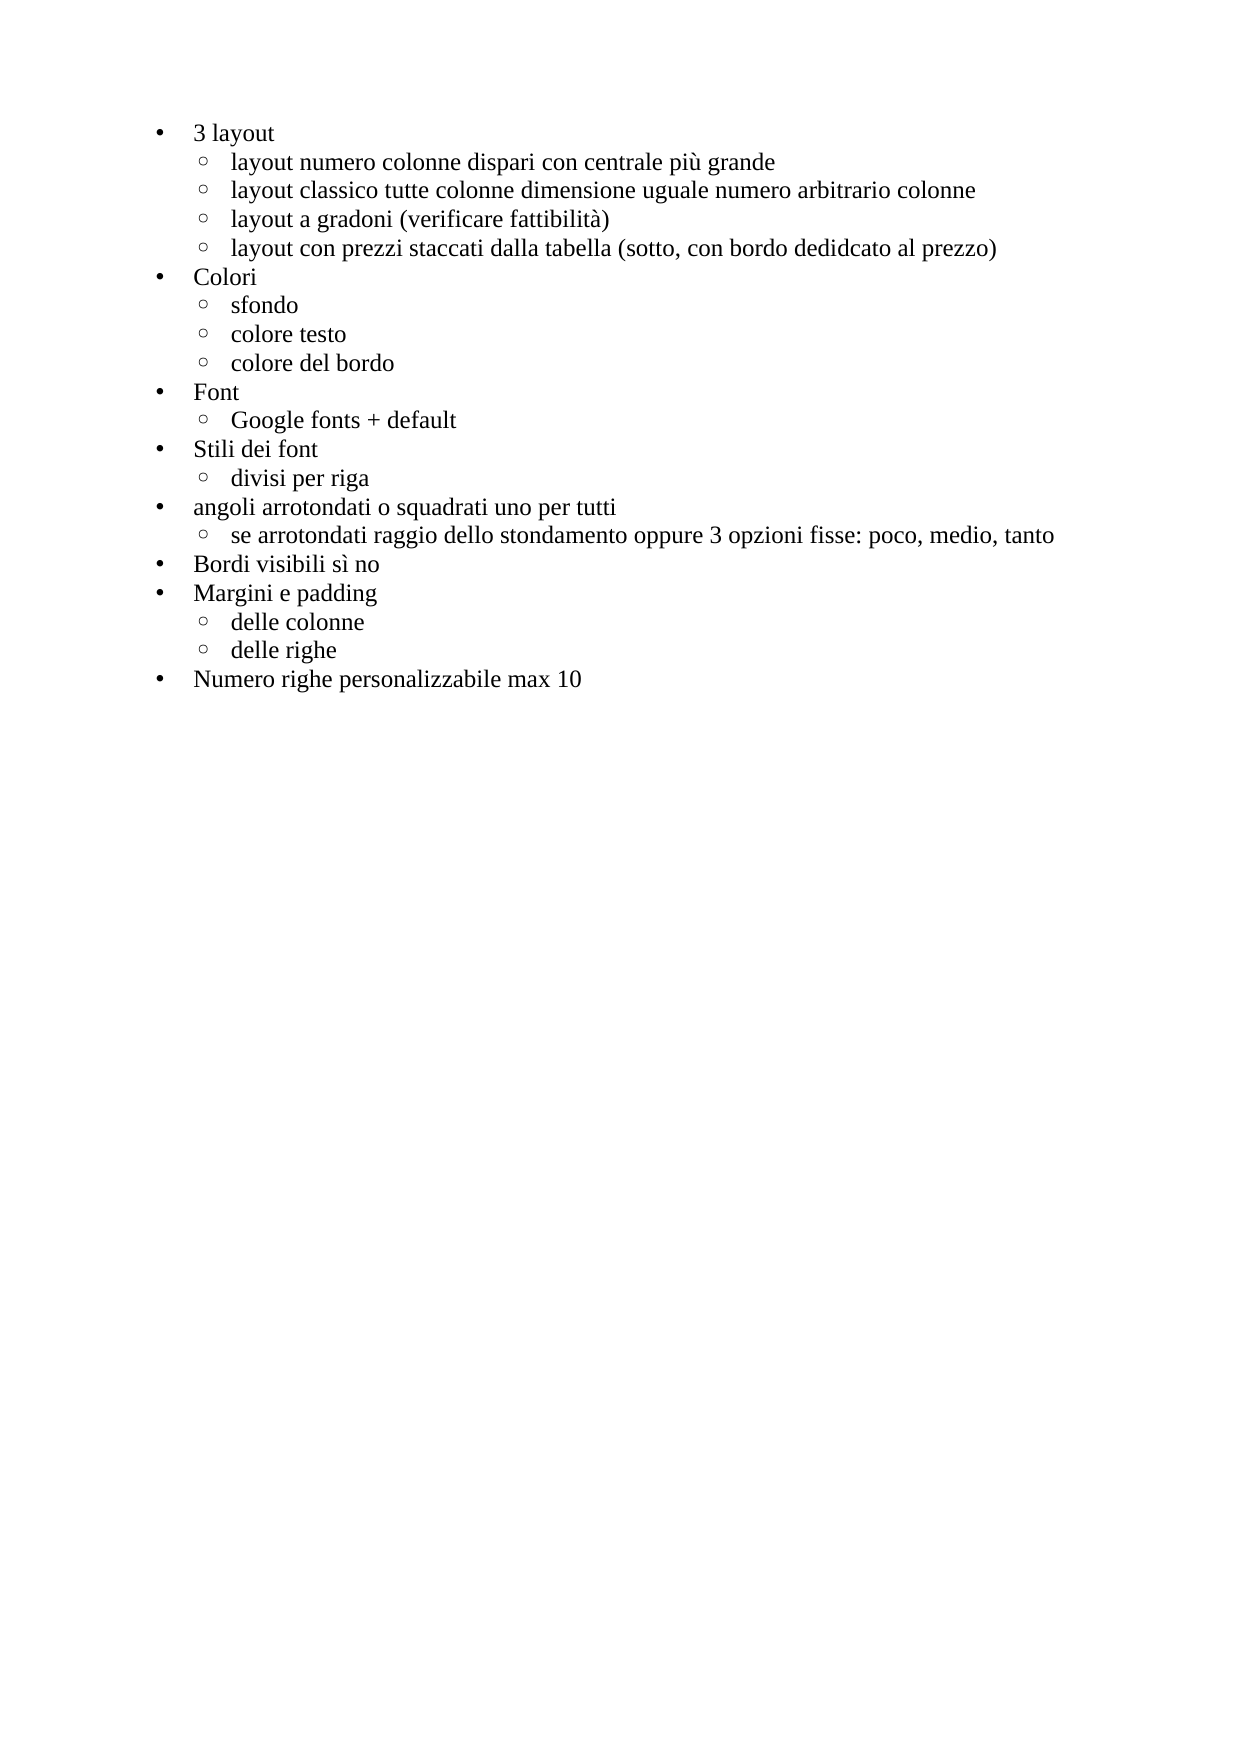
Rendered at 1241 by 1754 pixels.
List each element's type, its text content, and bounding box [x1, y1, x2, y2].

list sfondo [193, 291, 1122, 319]
list layout numero colonne dispari con centrale più grande [193, 147, 1122, 176]
list se arrotondati raggio dello stondamento oppure 3 opzioni fisse: poco, medio, tanto [193, 521, 1122, 549]
list Numero righe personalizzabile max 10 [156, 664, 1122, 693]
list layout con prezzi staccati dalla tabella (sotto, con bordo dedidcato al prezzo) [193, 233, 1122, 262]
list delle colonne [193, 607, 1122, 636]
list Colori [156, 262, 1122, 291]
list Font [156, 377, 1122, 406]
list Bordi visibili sì no [156, 549, 1122, 578]
list 3 layout [156, 118, 1122, 147]
list colore testo [193, 319, 1122, 348]
list angoli arrotondati o squadrati uno per tutti [156, 492, 1122, 521]
list divisi per riga [193, 463, 1122, 492]
list layout classico tutte colonne dimensione uguale numero arbitrario colonne [193, 176, 1122, 204]
list Margini e padding [156, 578, 1122, 607]
list Stili dei font [156, 434, 1122, 463]
list layout a gradoni (verificare fattibilità) [193, 204, 1122, 233]
list Google fonts + default [193, 406, 1122, 434]
list delle righe [193, 636, 1122, 664]
list colore del bordo [193, 348, 1122, 377]
